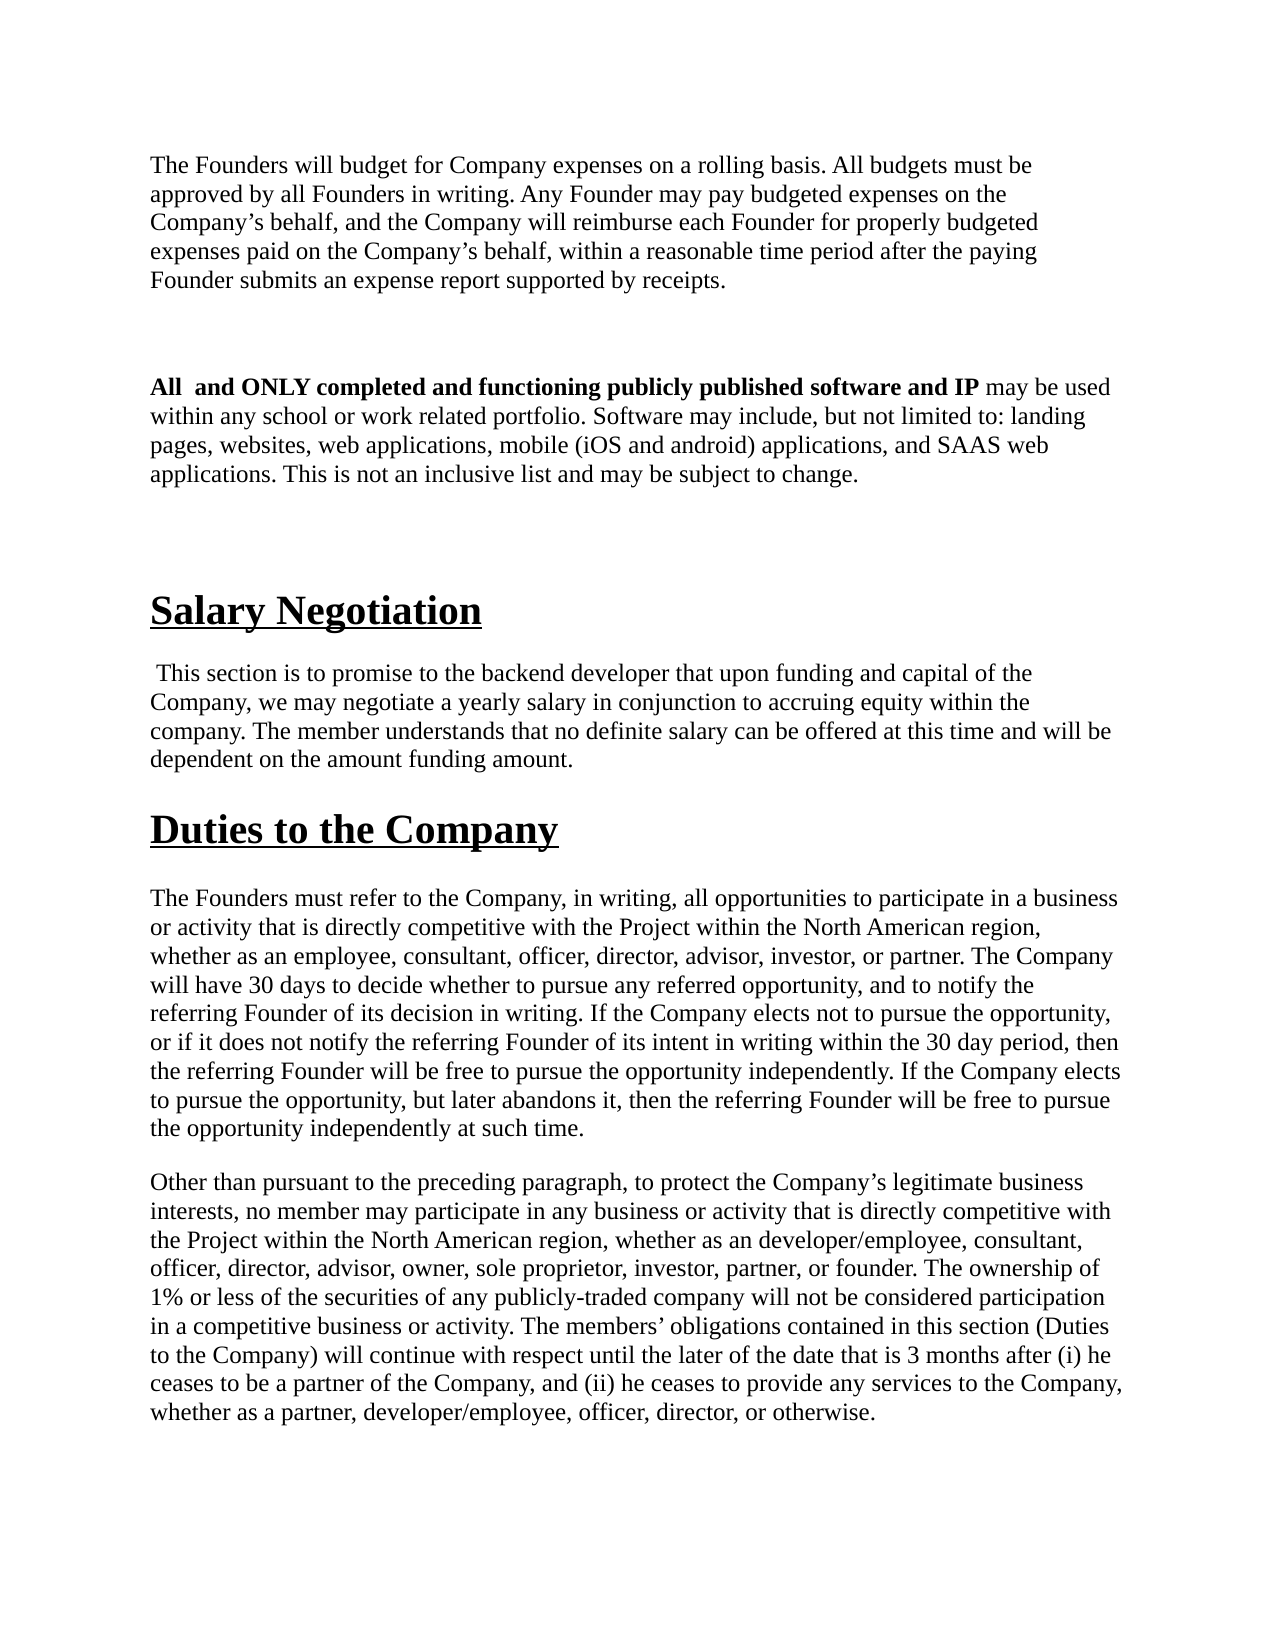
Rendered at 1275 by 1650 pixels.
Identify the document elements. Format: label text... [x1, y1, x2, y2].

text All and ONLY completed and functioning publicly published software and IP may be used within any school or work related portfolio. Software may include, but not limited to: landing pages, websites, web applications, mobile (iOS and android) applications, and SAAS web applications. This is not an inclusive list and may be subject to change. [150, 372, 1125, 487]
text Other than pursuant to the preceding paragraph, to protect the Company’s legitimate business interests, no member may participate in any business or activity that is directly competitive with the Project within the North American region, whether as an developer/employee, consultant, officer, director, advisor, owner, sole proprietor, investor, partner, or founder. The ownership of 1% or less of the securities of any publicly-traded company will not be considered participation in a competitive business or activity. The members’ obligations contained in this section (Duties to the Company) will continue with respect until the later of the date that is 3 months after (i) he ceases to be a partner of the Company, and (ii) he ceases to provide any services to the Company, whether as a partner, developer/employee, officer, director, or otherwise. [150, 1167, 1125, 1426]
text Salary Negotiation [150, 585, 1125, 633]
text The Founders will budget for Company expenses on a rolling basis. All budgets must be approved by all Founders in writing. Any Founder may pay budgeted expenses on the Company’s behalf, and the Company will reimburse each Founder for properly budgeted expenses paid on the Company’s behalf, within a reasonable time period after the paying Founder submits an expense report supported by receipts. [150, 150, 1125, 294]
text The Founders must refer to the Company, in writing, all opportunities to participate in a business or activity that is directly competitive with the Project within the North American region, whether as an employee, consultant, officer, director, advisor, investor, or partner. The Company will have 30 days to decide whether to pursue any referred opportunity, and to notify the referring Founder of its decision in writing. If the Company elects not to pursue the opportunity, or if it does not notify the referring Founder of its intent in writing within the 30 day period, then the referring Founder will be free to pursue the opportunity independently. If the Company elects to pursue the opportunity, but later abandons it, then the referring Founder will be free to pursue the opportunity independently at such time. [150, 883, 1125, 1142]
subtitle Duties to the Company [150, 804, 1125, 852]
text This section is to promise to the backend developer that upon funding and capital of the Company, we may negotiate a yearly salary in conjunction to accruing equity within the company. The member understands that no definite salary can be offered at this time and will be dependent on the amount funding amount. [150, 658, 1125, 773]
